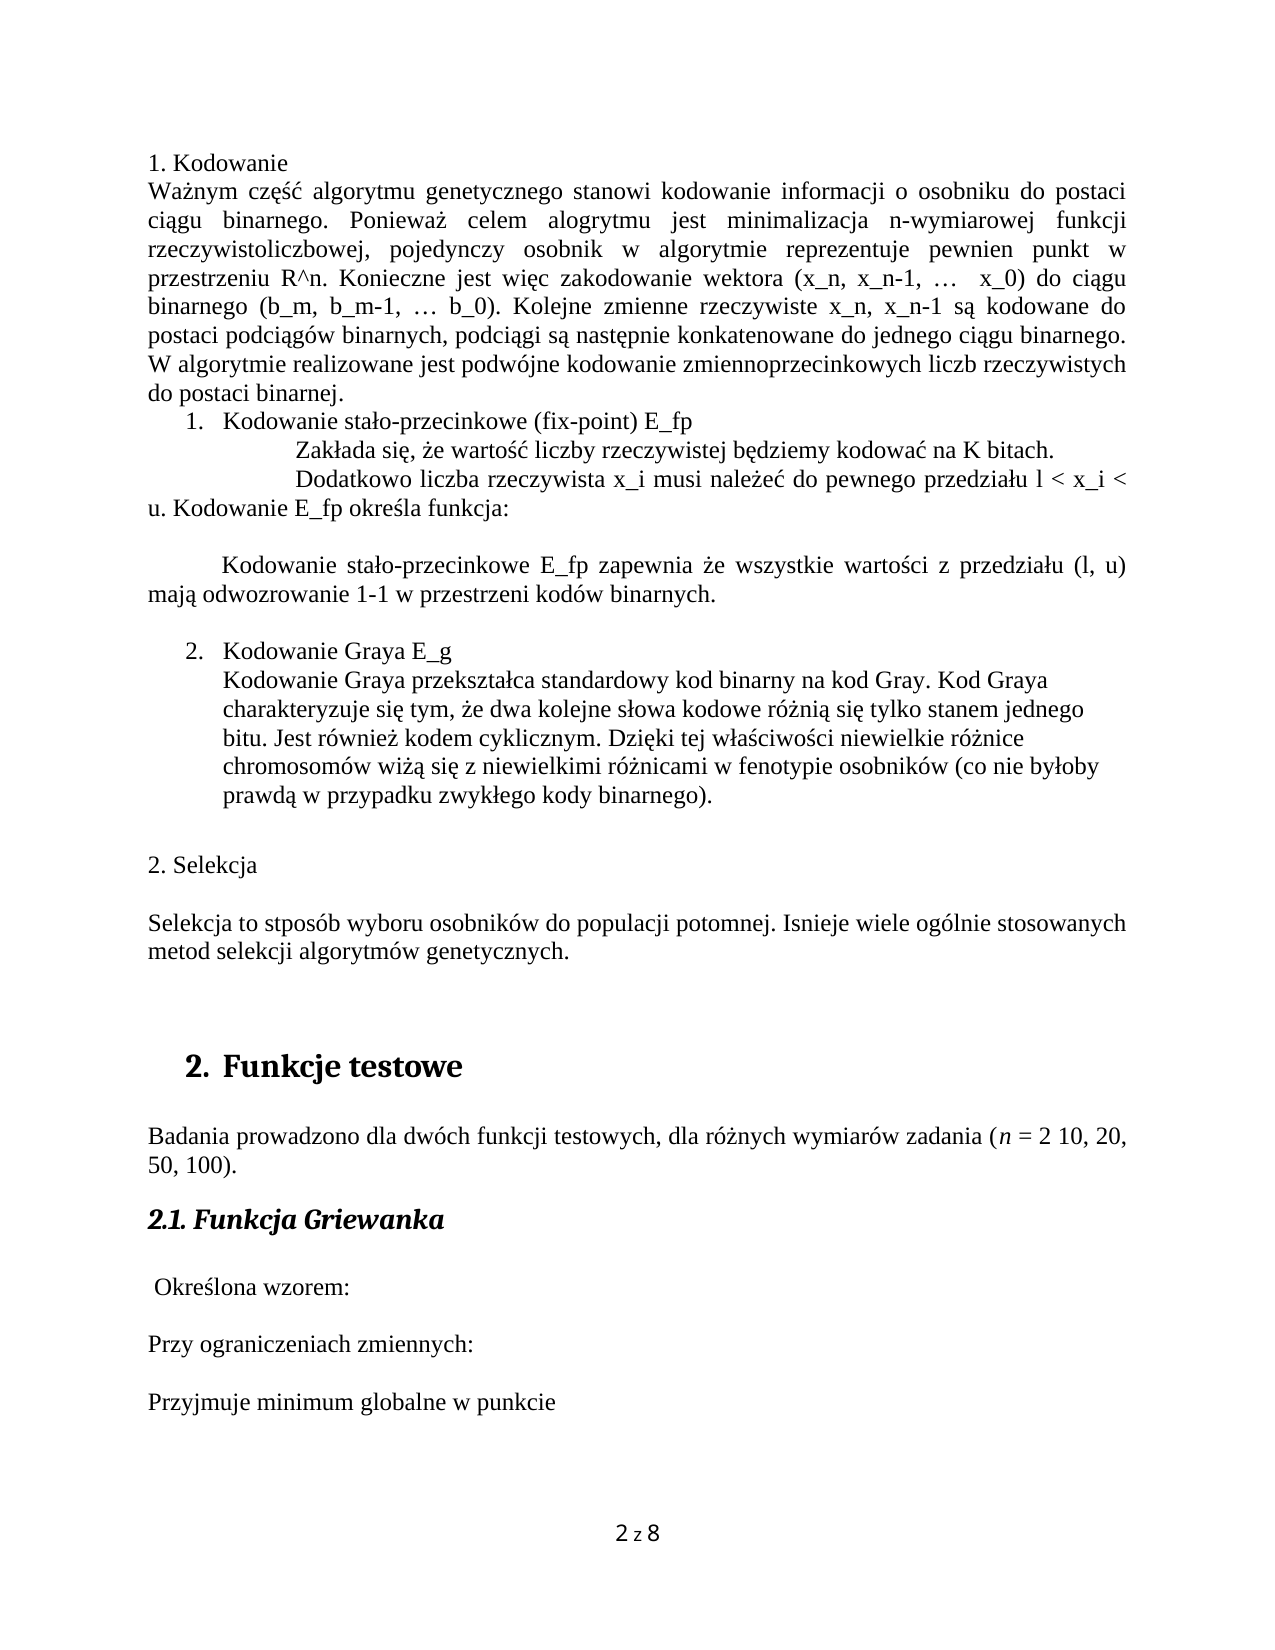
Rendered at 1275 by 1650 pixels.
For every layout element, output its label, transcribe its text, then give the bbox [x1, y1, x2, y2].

text Kodowanie stało-przecinkowe E_fp zapewnia że wszystkie wartości z przedziału (l, u) mają odwozrowanie 1-1 w przestrzeni kodów binarnych. [148, 550, 1127, 608]
text Przy ograniczeniach zmiennych: [148, 1329, 1127, 1358]
text Selekcja to stposób wyboru osobników do populacji potomnej. Isnieje wiele ogólnie stosowanych metod selekcji algorytmów genetycznych. [148, 908, 1127, 965]
text 2. Selekcja [148, 850, 1127, 879]
text 1. Kodowanie [148, 148, 1127, 176]
list Kodowanie Graya przekształca standardowy kod binarny na kod Gray. Kod Graya charakteryzuje się tym, że dwa kolejne słowa kodowe różnią się tylko stanem jednego bitu. Jest również kodem cyklicznym. Dzięki tej właściwości niewielkie różnice chromosomów wiżą się z niewielkimi różnicami w fenotypie osobników (co nie byłoby prawdą w przypadku zwykłego kody binarnego). [185, 665, 1127, 809]
text Zakłada się, że wartość liczby rzeczywistej będziemy kodować na K bitach. Dodatkowo liczba rzeczywista x_i musi należeć do pewnego przedziału l < x_i < u. Kodowanie E_fp określa funkcja: [148, 435, 1127, 521]
text Określona wzorem: [148, 1272, 1127, 1301]
text Badania prowadzono dla dwóch funkcji testowych, dla różnych wymiarów zadania (n = 2 10, 20, 50, 100). [148, 1121, 1127, 1178]
subtitle 2.1. Funkcja Griewanka [148, 1203, 1127, 1237]
list Kodowanie Graya E_g [185, 636, 1127, 665]
list Kodowanie stało-przecinkowe (fix-point) E_fp [185, 406, 1127, 435]
text Ważnym część algorytmu genetycznego stanowi kodowanie informacji o osobniku do postaci ciągu binarnego. Ponieważ celem alogrytmu jest minimalizacja n-wymiarowej funkcji rzeczywistoliczbowej, pojedynczy osobnik w algorytmie reprezentuje pewnien punkt w przestrzeniu R^n. Konieczne jest więc zakodowanie wektora (x_n, x_n-1, … x_0) do ciągu binarnego (b_m, b_m-1, … b_0). Kolejne zmienne rzeczywiste x_n, x_n-1 są kodowane do postaci podciągów binarnych, podciągi są następnie konkatenowane do jednego ciągu binarnego. W algorytmie realizowane jest podwójne kodowanie zmiennoprzecinkowych liczb rzeczywistych do postaci binarnej. [148, 176, 1127, 406]
subtitle Funkcje testowe [185, 1048, 1127, 1086]
text Przyjmuje minimum globalne w punkcie [148, 1387, 1127, 1416]
